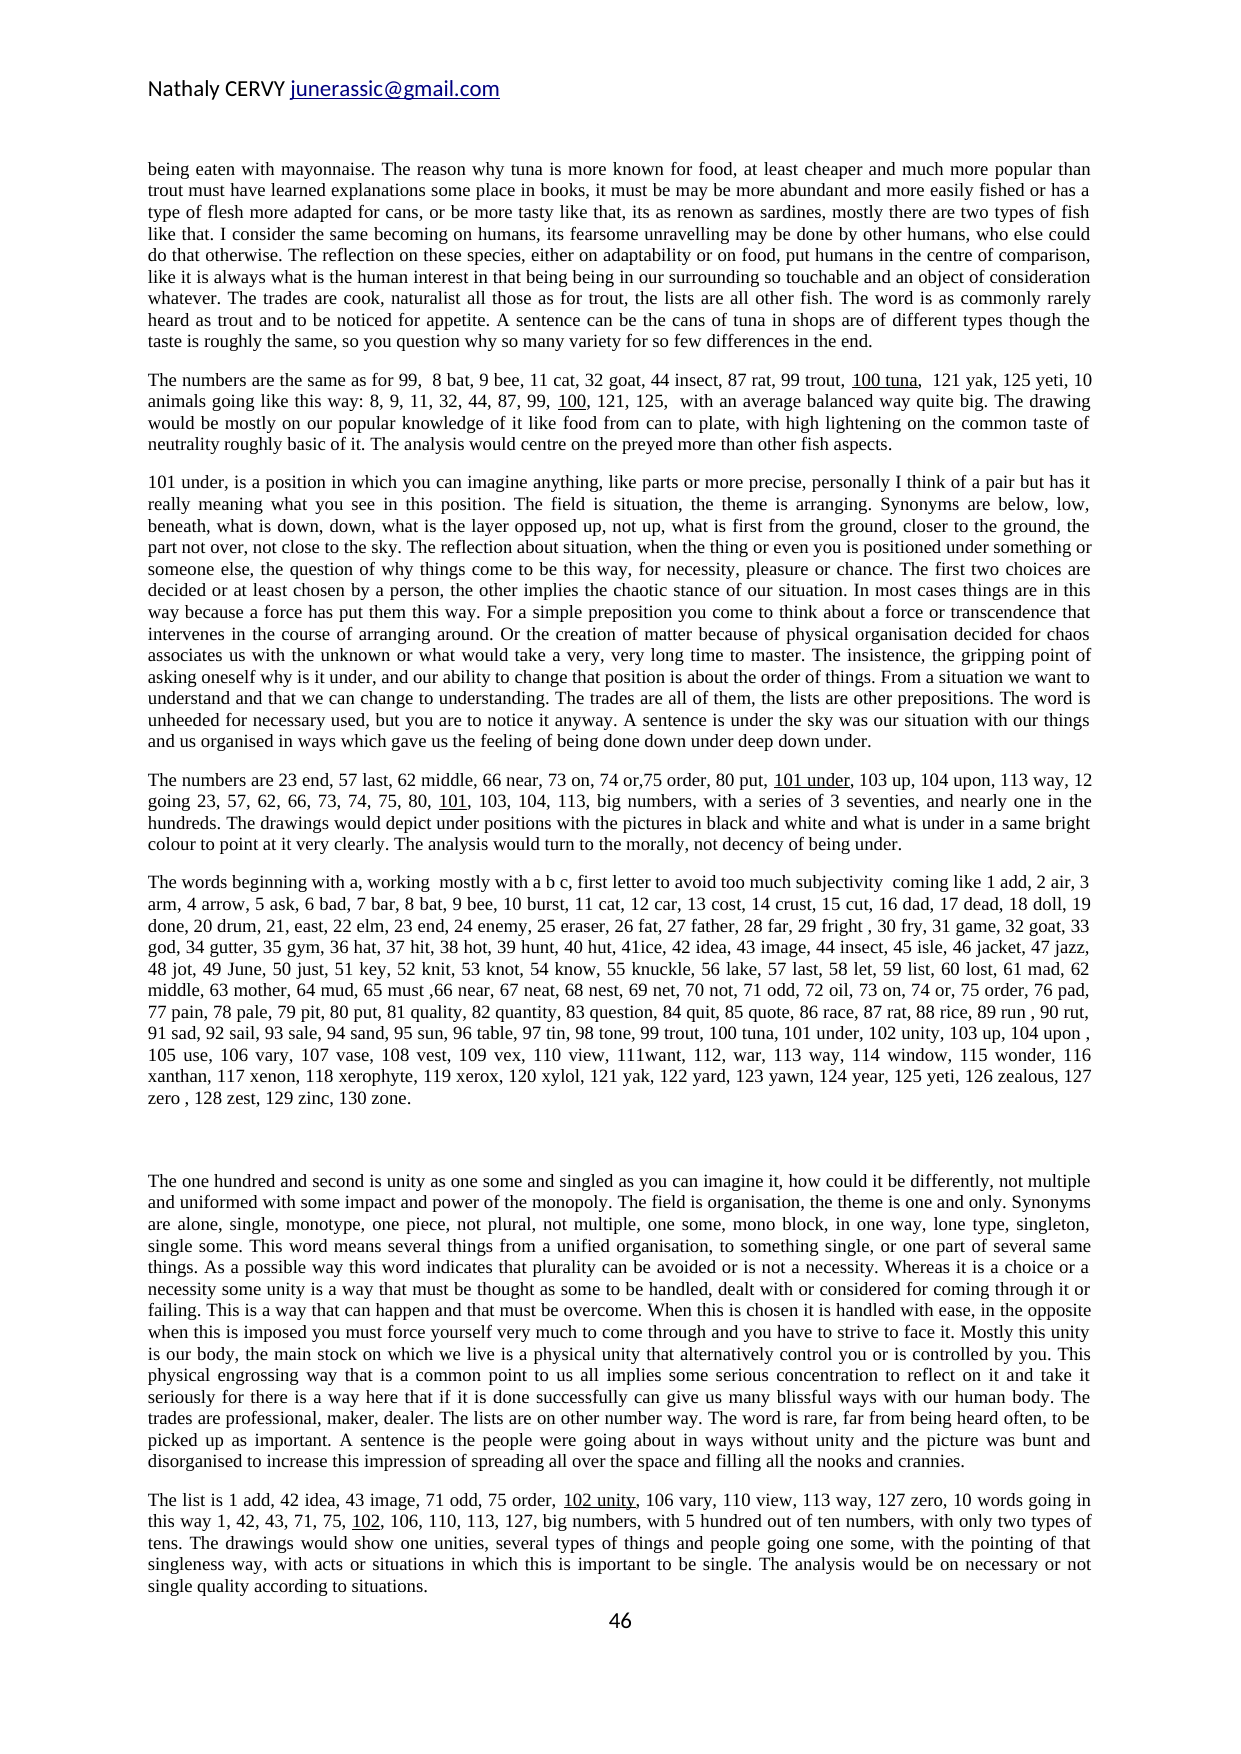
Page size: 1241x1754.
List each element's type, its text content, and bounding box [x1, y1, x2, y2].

text The list is 1 add, 42 idea, 43 image, 71 odd, 75 order, 102 unity, 106 vary, 110 view, 113 way, 127 zero, 10 words going in this way 1, 42, 43, 71, 75, 102, 106, 110, 113, 127, big numbers, with 5 hundred out of ten numbers, with only two types of tens. The drawings would show one unities, several types of things and people going one some, with the pointing of that singleness way, with acts or situations in which this is important to be single. The analysis would be on necessary or not single quality according to situations. [148, 1488, 1093, 1596]
text The numbers are the same as for 99, 8 bat, 9 bee, 11 cat, 32 goat, 44 insect, 87 rat, 99 trout, 100 tuna, 121 yak, 125 yeti, 10 animals going like this way: 8, 9, 11, 32, 44, 87, 99, 100, 121, 125, with an average balanced way quite big. The drawing would be mostly on our popular knowledge of it like food from can to plate, with high lightening on the common taste of neutrality roughly basic of it. The analysis would centre on the preyed more than other fish aspects. [148, 368, 1093, 455]
text being eaten with mayonnaise. The reason why tuna is more known for food, at least cheaper and much more popular than trout must have learned explanations some place in books, it must be may be more abundant and more easily fished or has a type of flesh more adapted for cans, or be more tasty like that, its as renown as sardines, mostly there are two types of fish like that. I consider the same becoming on humans, its fearsome unravelling may be done by other humans, who else could do that otherwise. The reflection on these species, either on adaptability or on food, put humans in the centre of comparison, like it is always what is the human interest in that being being in our surrounding so touchable and an object of consideration whatever. The trades are cook, naturalist all those as for trout, the lists are all other fish. The word is as commonly rarely heard as trout and to be noticed for appetite. A sentence can be the cans of tuna in shops are of different types though the taste is roughly the same, so you question why so many variety for so few differences in the end. [148, 158, 1093, 352]
text The one hundred and second is unity as one some and singled as you can imagine it, how could it be differently, not multiple and uniformed with some impact and power of the monopoly. The field is organisation, the theme is one and only. Synonyms are alone, single, monotype, one piece, not plural, not multiple, one some, mono block, in one way, lone type, singleton, single some. This word means several things from a unified organisation, to something single, or one part of several same things. As a possible way this word indicates that plurality can be avoided or is not a necessity. Whereas it is a choice or a necessity some unity is a way that must be thought as some to be handled, dealt with or considered for coming through it or failing. This is a way that can happen and that must be overcome. When this is chosen it is handled with ease, in the opposite when this is imposed you must force yourself very much to come through and you have to strive to face it. Mostly this unity is our body, the main stock on which we live is a physical unity that alternatively control you or is controlled by you. This physical engrossing way that is a common point to us all implies some serious concentration to reflect on it and take it seriously for there is a way here that if it is done successfully can give us many blissful ways with our human body. The trades are professional, maker, dealer. The lists are on other number way. The word is rare, far from being heard often, to be picked up as important. A sentence is the people were going about in ways without unity and the picture was bunt and disorganised to increase this impression of spreading all over the space and filling all the nooks and crannies. [148, 1170, 1093, 1472]
text The words beginning with a, working mostly with a b c, first letter to avoid too much subjectivity coming like 1 add, 2 air, 3 arm, 4 arrow, 5 ask, 6 bad, 7 bar, 8 bat, 9 bee, 10 burst, 11 cat, 12 car, 13 cost, 14 crust, 15 cut, 16 dad, 17 dead, 18 doll, 19 done, 20 drum, 21, east, 22 elm, 23 end, 24 enemy, 25 eraser, 26 fat, 27 father, 28 far, 29 fright , 30 fry, 31 game, 32 goat, 33 god, 34 gutter, 35 gym, 36 hat, 37 hit, 38 hot, 39 hunt, 40 hut, 41ice, 42 idea, 43 image, 44 insect, 45 isle, 46 jacket, 47 jazz, 48 jot, 49 June, 50 just, 51 key, 52 knit, 53 knot, 54 know, 55 knuckle, 56 lake, 57 last, 58 let, 59 list, 60 lost, 61 mad, 62 middle, 63 mother, 64 mud, 65 must ,66 near, 67 neat, 68 nest, 69 net, 70 not, 71 odd, 72 oil, 73 on, 74 or, 75 order, 76 pad, 77 pain, 78 pale, 79 pit, 80 put, 81 quality, 82 quantity, 83 question, 84 quit, 85 quote, 86 race, 87 rat, 88 rice, 89 run , 90 rut, 91 sad, 92 sail, 93 sale, 94 sand, 95 sun, 96 table, 97 tin, 98 tone, 99 trout, 100 tuna, 101 under, 102 unity, 103 up, 104 upon , 105 use, 106 vary, 107 vase, 108 vest, 109 vex, 110 view, 111want, 112, war, 113 way, 114 window, 115 wonder, 116 xanthan, 117 xenon, 118 xerophyte, 119 xerox, 120 xylol, 121 yak, 122 yard, 123 yawn, 124 year, 125 yeti, 126 zealous, 127 zero , 128 zest, 129 zinc, 130 zone. [148, 871, 1093, 1108]
text 101 under, is a position in which you can imagine anything, like parts or more precise, personally I think of a pair but has it really meaning what you see in this position. The field is situation, the theme is arranging. Synonyms are below, low, beneath, what is down, down, what is the layer opposed up, not up, what is first from the ground, closer to the ground, the part not over, not close to the sky. The reflection about situation, when the thing or even you is positioned under something or someone else, the question of why things come to be this way, for necessity, pleasure or chance. The first two choices are decided or at least chosen by a person, the other implies the chaotic stance of our situation. In most cases things are in this way because a force has put them this way. For a simple preposition you come to think about a force or transcendence that intervenes in the course of arranging around. Or the creation of matter because of physical organisation decided for chaos associates us with the unknown or what would take a very, very long time to master. The insistence, the gripping point of asking oneself why is it under, and our ability to change that position is about the order of things. From a situation we want to understand and that we can change to understanding. The trades are all of them, the lists are other prepositions. The word is unheeded for necessary used, but you are to notice it anyway. A sentence is under the sky was our situation with our things and us organised in ways which gave us the feeling of being done down under deep down under. [148, 471, 1093, 752]
text The numbers are 23 end, 57 last, 62 middle, 66 near, 73 on, 74 or,75 order, 80 put, 101 under, 103 up, 104 upon, 113 way, 12 going 23, 57, 62, 66, 73, 74, 75, 80, 101, 103, 104, 113, big numbers, with a series of 3 seventies, and nearly one in the hundreds. The drawings would depict under positions with the pictures in black and white and what is under in a same bright colour to point at it very clearly. The analysis would turn to the morally, not decency of being under. [148, 768, 1093, 855]
